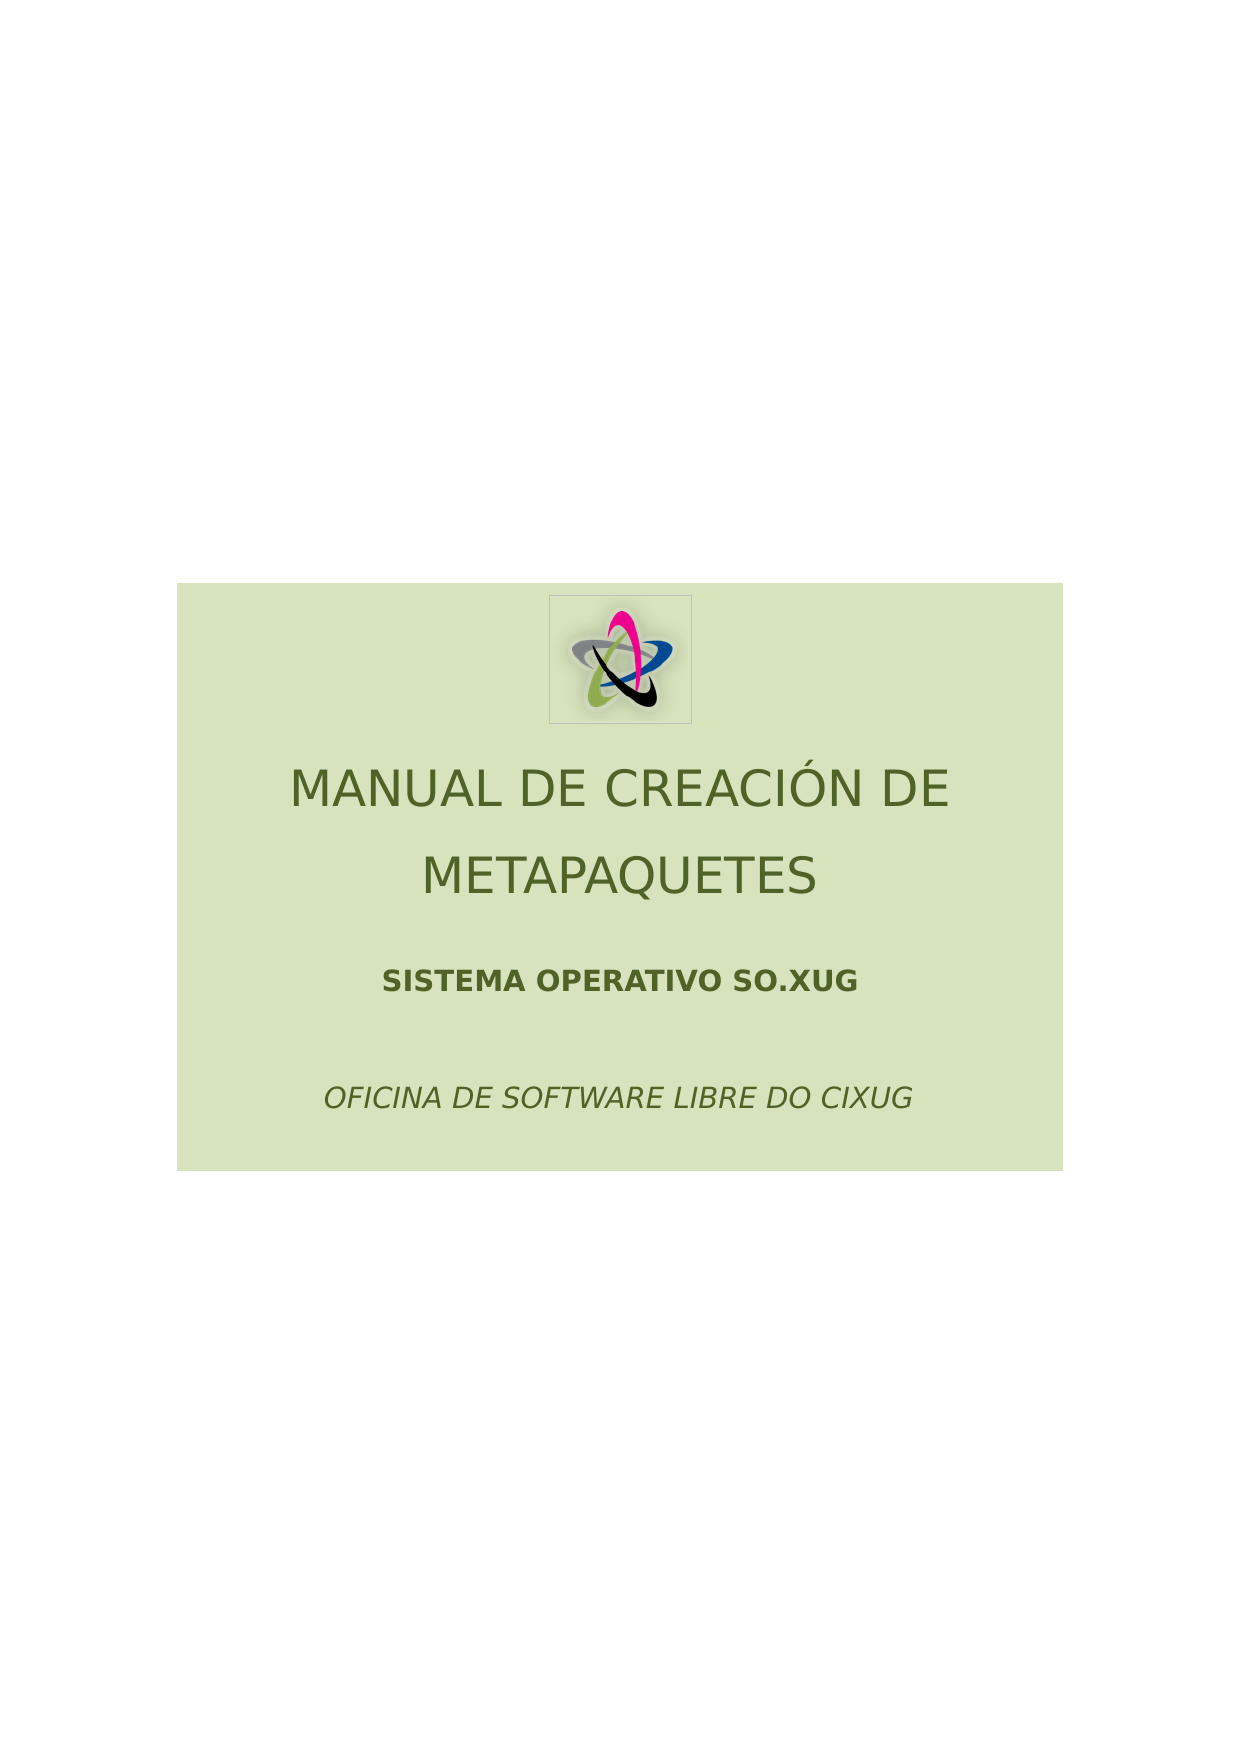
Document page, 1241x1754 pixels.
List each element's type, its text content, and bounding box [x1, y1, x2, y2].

picture [552, 597, 689, 721]
subtitle Sistema operativo so.xug [236, 964, 1004, 998]
subtitle Oficina de software libre do cixug [236, 1082, 1004, 1116]
title Manual de creación de metapaquetes [236, 760, 1004, 906]
